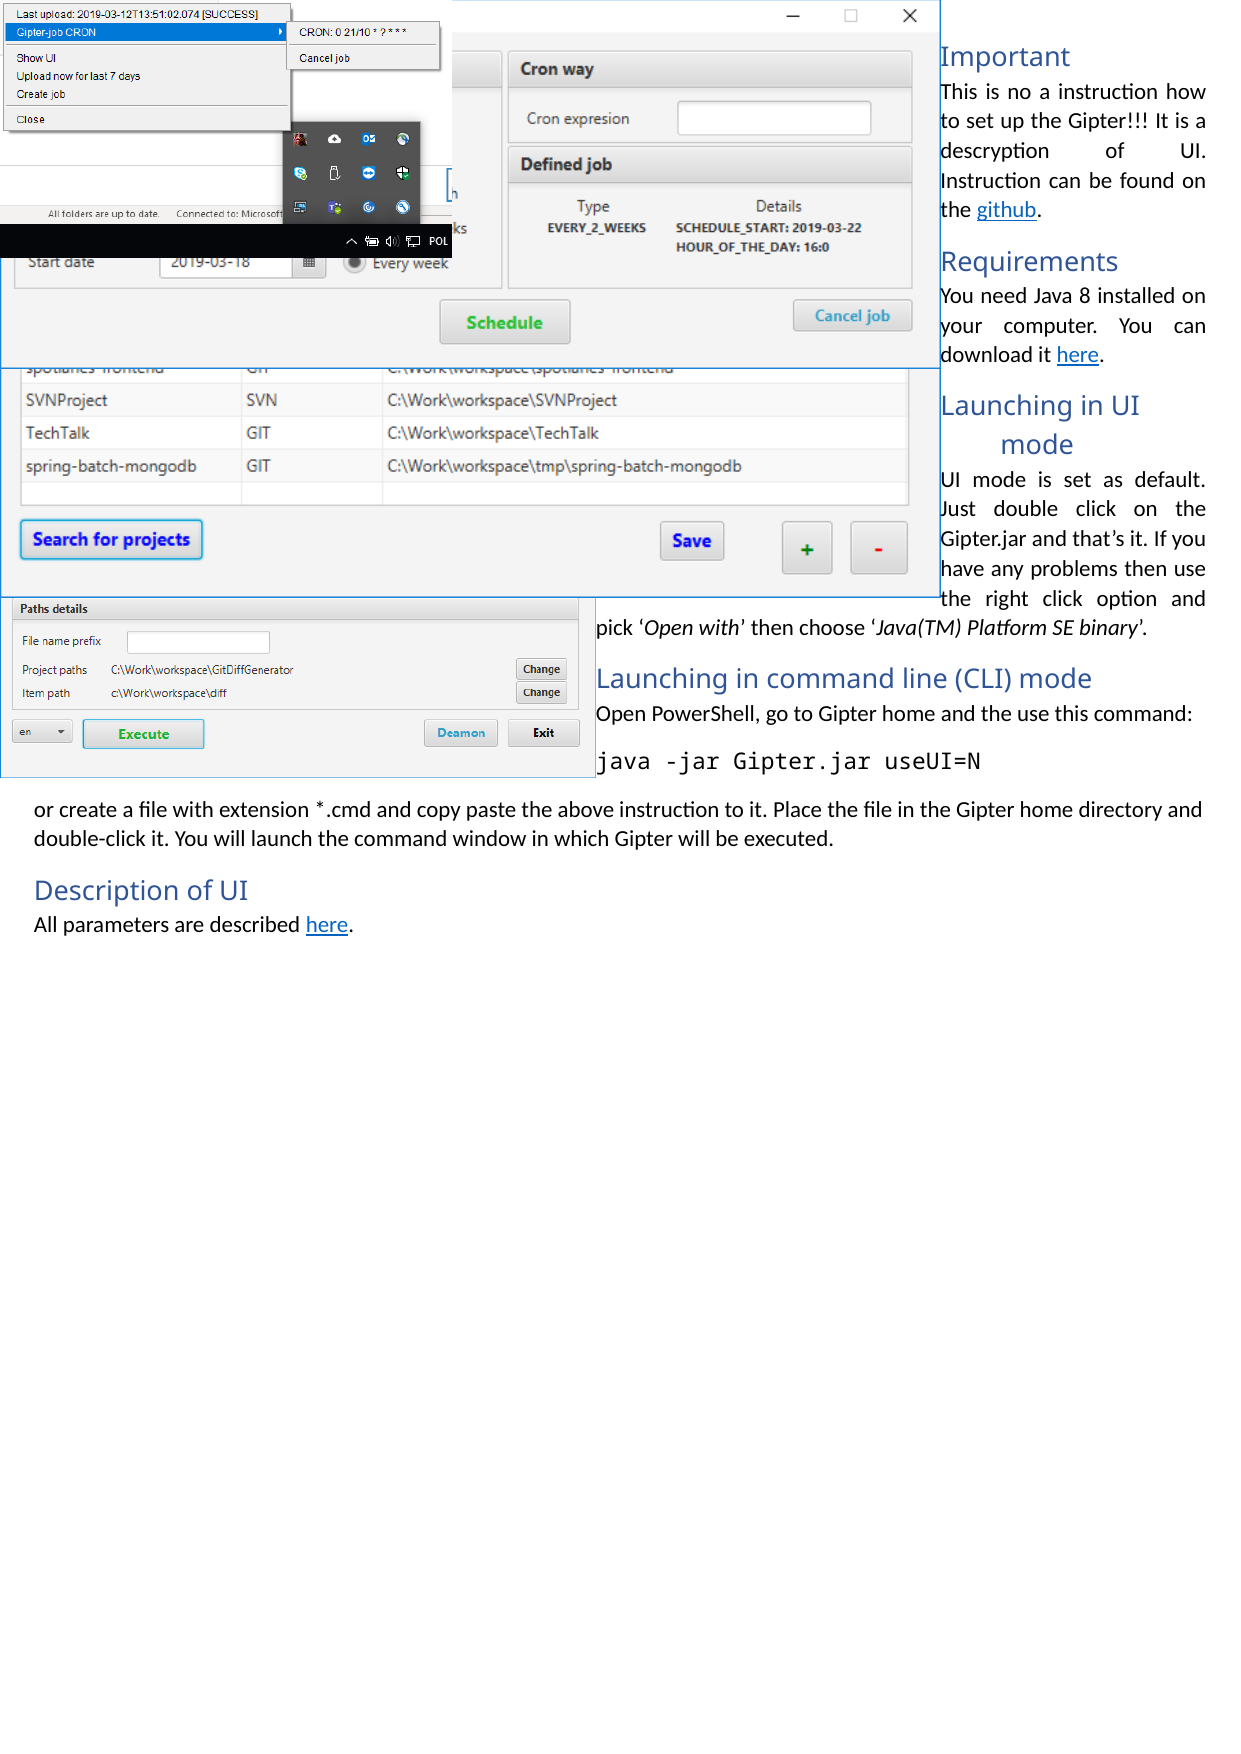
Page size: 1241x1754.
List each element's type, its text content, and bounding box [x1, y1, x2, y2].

subtitle Launching in command line (CLI) mode [596, 660, 1207, 697]
subtitle Important [941, 38, 1207, 75]
text Open PowerShell, go to Gipter home and the use this command: [596, 699, 1207, 727]
text java -jar Gipter.jar useUI=N [596, 745, 1207, 776]
subtitle Requirements [941, 242, 1207, 279]
text All parameters are described here. [34, 910, 1207, 938]
subtitle Launching in UI mode [941, 387, 1207, 463]
text or create a file with extension *.cmd and copy paste the above instruction to it. Place the file in the Gipter home directory and double-click it. You will launch the command window in which Gipter will be executed. [34, 795, 1207, 853]
text You need Java 8 installed on your computer. You can download it here. [941, 281, 1207, 368]
text UI mode is set as default. Just double click on the Gipter.jar and that’s it. If you have any problems then use the right click option and pick ‘Open with’ then choose ‘Java(TM) Platform SE binary’. [596, 465, 1207, 641]
picture [0, 0, 941, 778]
text This is no a instruction how to set up the Gipter!!! It is a descryption of UI. Instruction can be found on the github. [941, 77, 1207, 224]
subtitle Description of UI [34, 871, 1207, 908]
